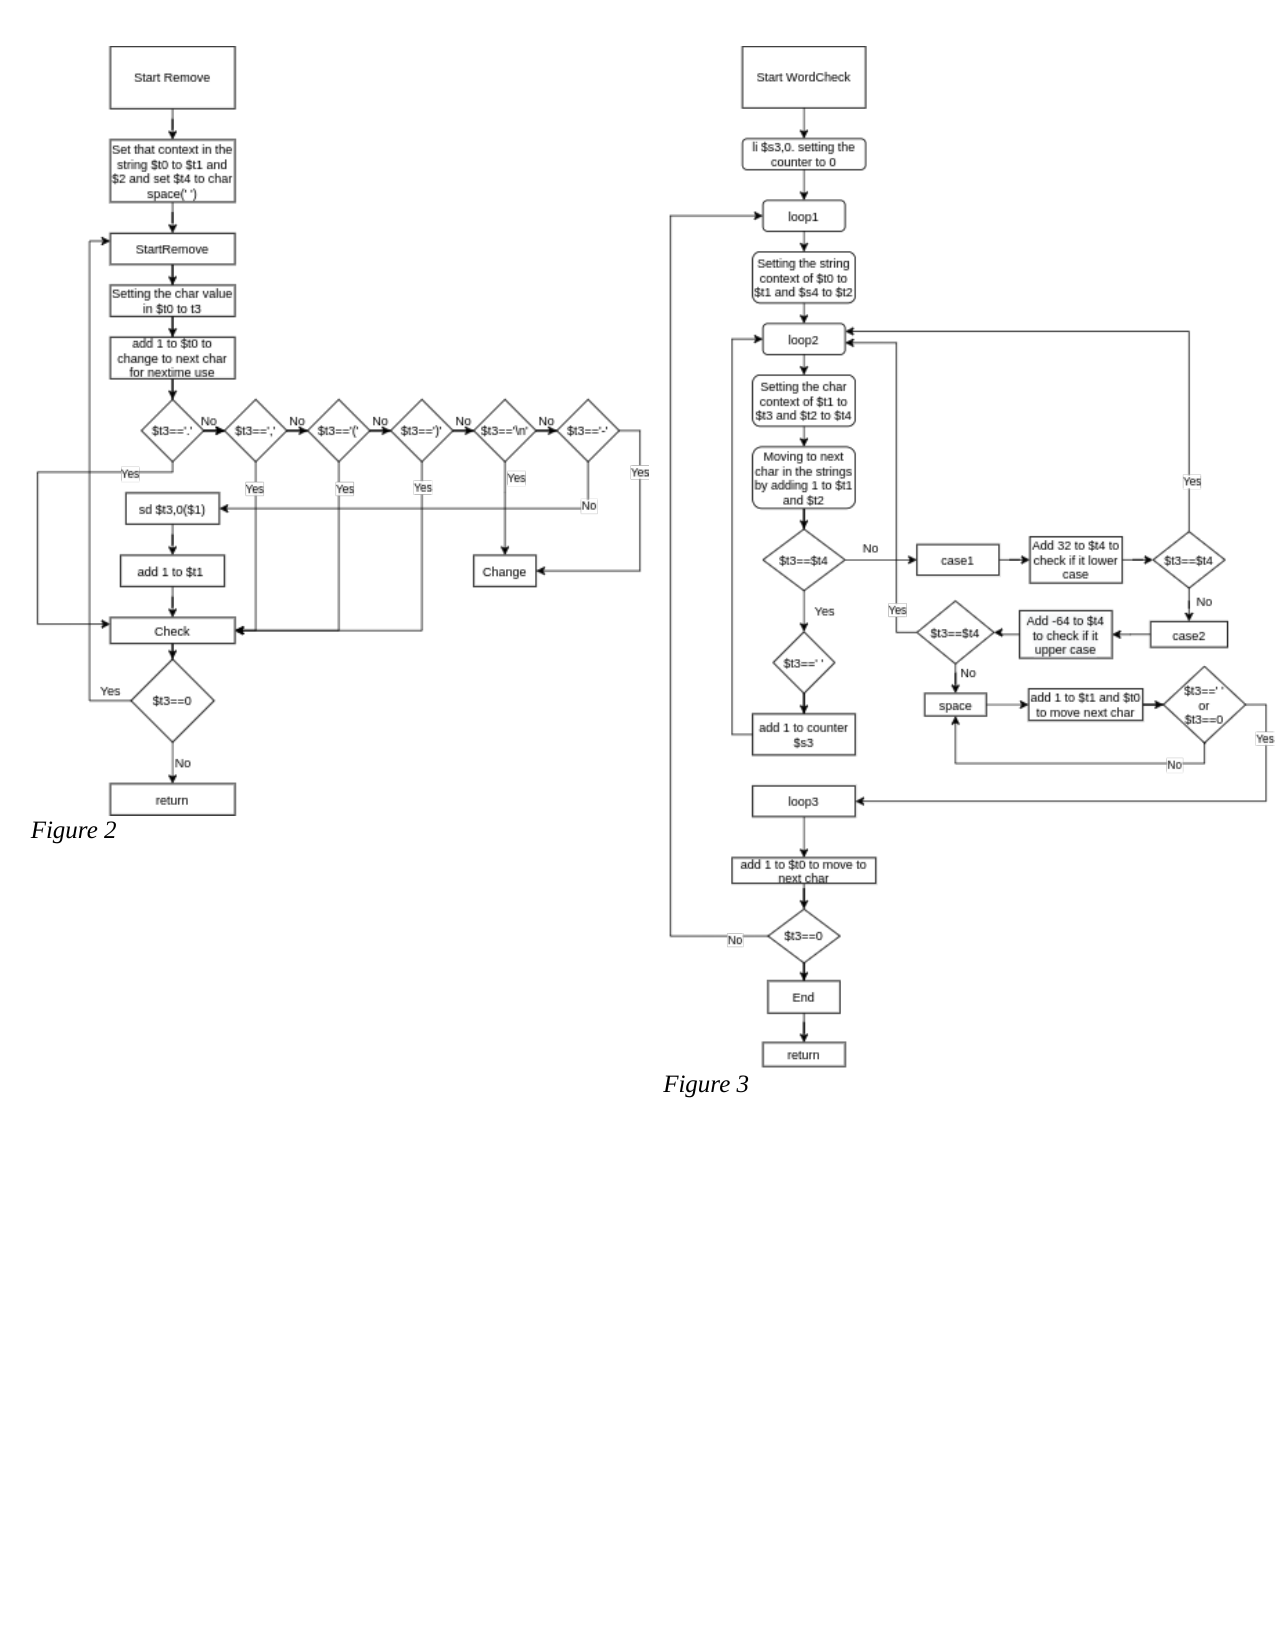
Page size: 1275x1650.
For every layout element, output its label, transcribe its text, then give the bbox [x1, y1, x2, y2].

picture [663, 46, 1275, 1069]
picture [30, 46, 649, 816]
text Figure 2 [31, 816, 649, 844]
text Figure 3 [663, 1069, 1275, 1097]
